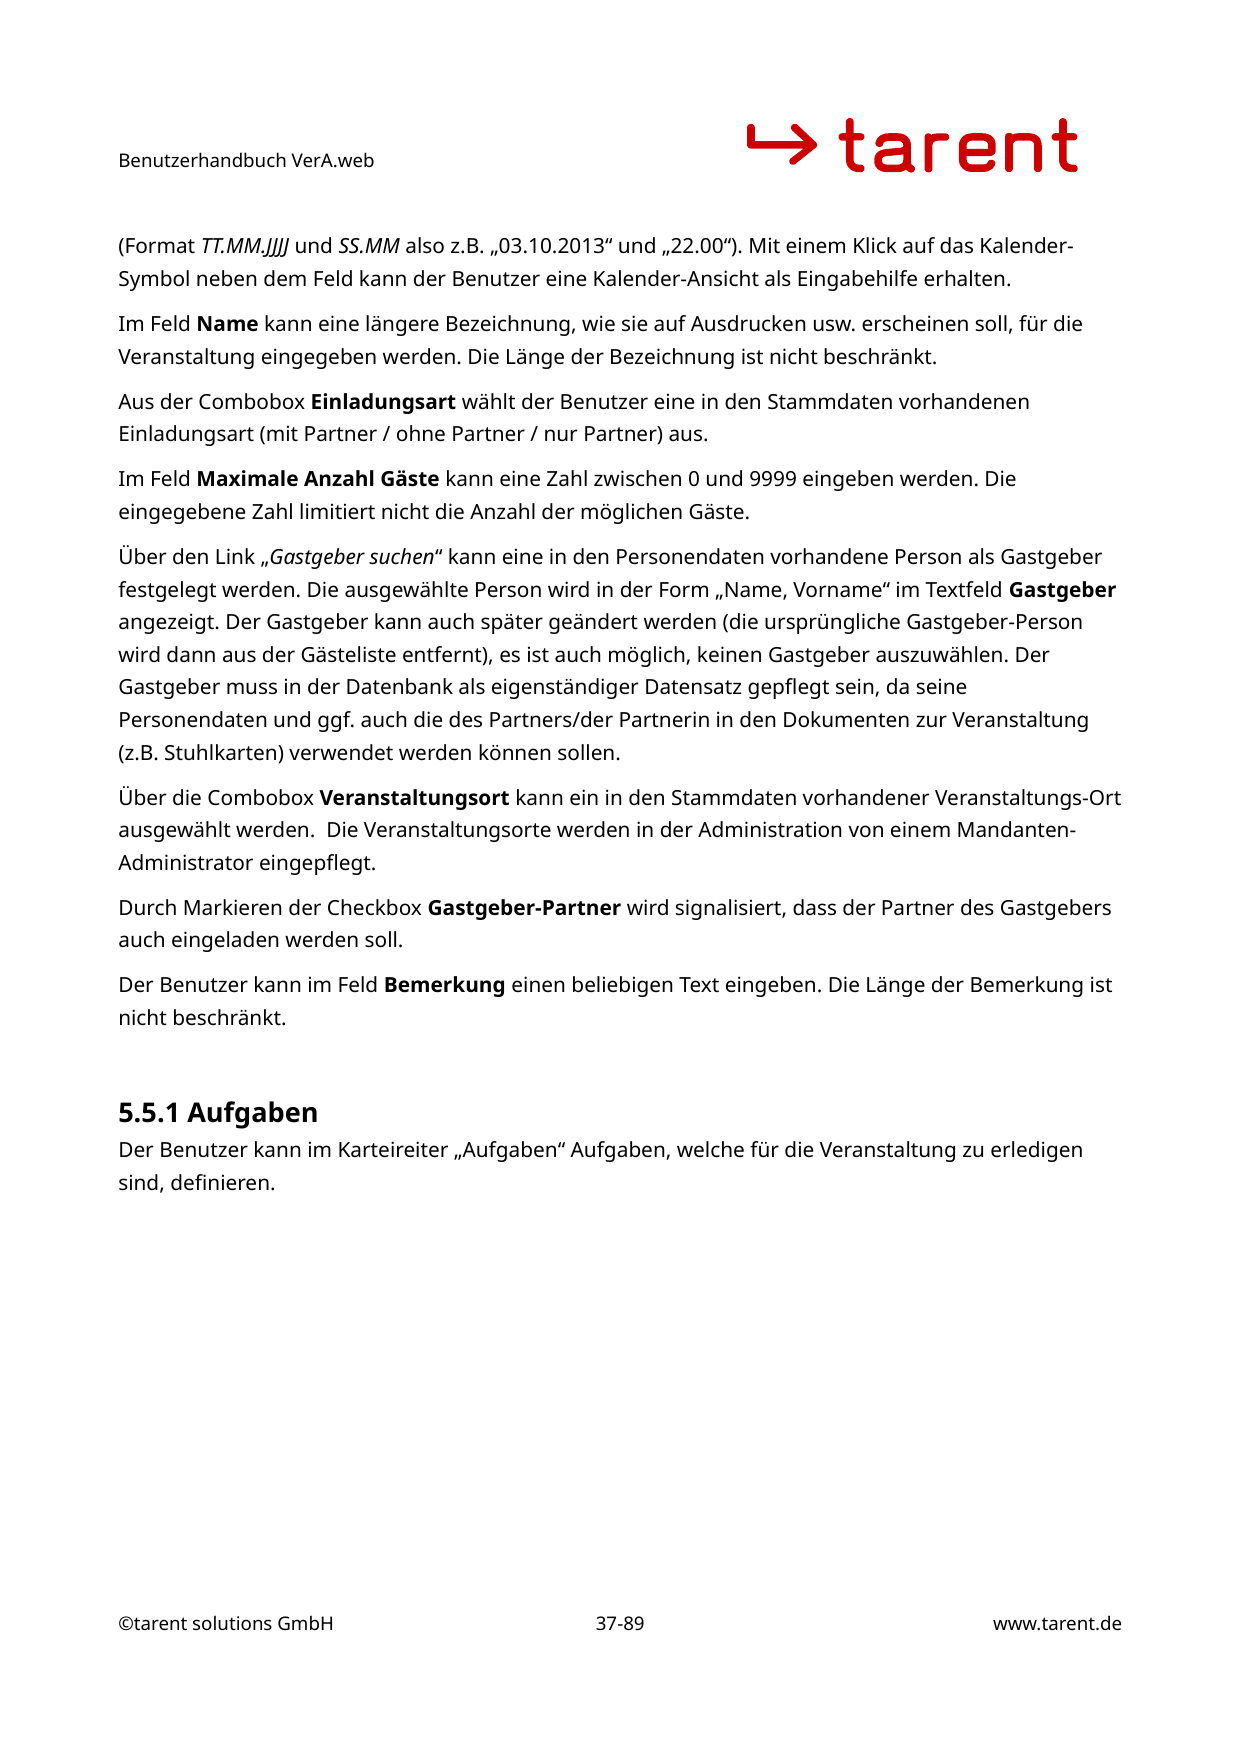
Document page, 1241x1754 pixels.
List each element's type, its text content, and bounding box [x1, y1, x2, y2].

subtitle Aufgaben [118, 1093, 1122, 1130]
text Durch Markieren der Checkbox Gastgeber-Partner wird signalisiert, dass der Partner des Gastgebers auch eingeladen werden soll. [118, 893, 1122, 954]
text Im Feld Maximale Anzahl Gäste kann eine Zahl zwischen 0 und 9999 eingeben werden. Die eingegebene Zahl limitiert nicht die Anzahl der möglichen Gäste. [118, 464, 1122, 526]
text Der Benutzer kann im Karteireiter „Aufgaben“ Aufgaben, welche für die Veranstaltung zu erledigen sind, definieren. [118, 1136, 1122, 1197]
text Im Feld Name kann eine längere Bezeichnung, wie sie auf Ausdrucken usw. erscheinen soll, für die Veranstaltung eingegeben werden. Die Länge der Bezeichnung ist nicht beschränkt. [118, 309, 1122, 370]
text (Format TT.MM.JJJJ und SS.MM also z.B. „03.10.2013“ und „22.00“). Mit einem Klick auf das Kalender-Symbol neben dem Feld kann der Benutzer eine Kalender-Ansicht als Eingabehilfe erhalten. [118, 232, 1122, 293]
text Über den Link „Gastgeber suchen“ kann eine in den Personendaten vorhandene Person als Gastgeber festgelegt werden. Die ausgewählte Person wird in der Form „Name, Vorname“ im Textfeld Gastgeber angezeigt. Der Gastgeber kann auch später geändert werden (die ursprüngliche Gastgeber-Person wird dann aus der Gästeliste entfernt), es ist auch möglich, keinen Gastgeber auszuwählen. Der Gastgeber muss in der Datenbank als eigenständiger Datensatz gepflegt sein, da seine Personendaten und ggf. auch die des Partners/der Partnerin in den Dokumenten zur Veranstaltung (z.B. Stuhlkarten) verwendet werden können sollen. [118, 542, 1122, 766]
text Aus der Combobox Einladungsart wählt der Benutzer eine in den Stammdaten vorhandenen Einladungsart (mit Partner / ohne Partner / nur Partner) aus. [118, 387, 1122, 448]
text Der Benutzer kann im Feld Bemerkung einen beliebigen Text eingeben. Die Länge der Bemerkung ist nicht beschränkt. [118, 971, 1122, 1032]
text Über die Combobox Veranstaltungsort kann ein in den Stammdaten vorhandener Veranstaltungs-Ort ausgewählt werden. Die Veranstaltungsorte werden in der Administration von einem Mandanten-Administrator eingepflegt. [118, 783, 1122, 876]
